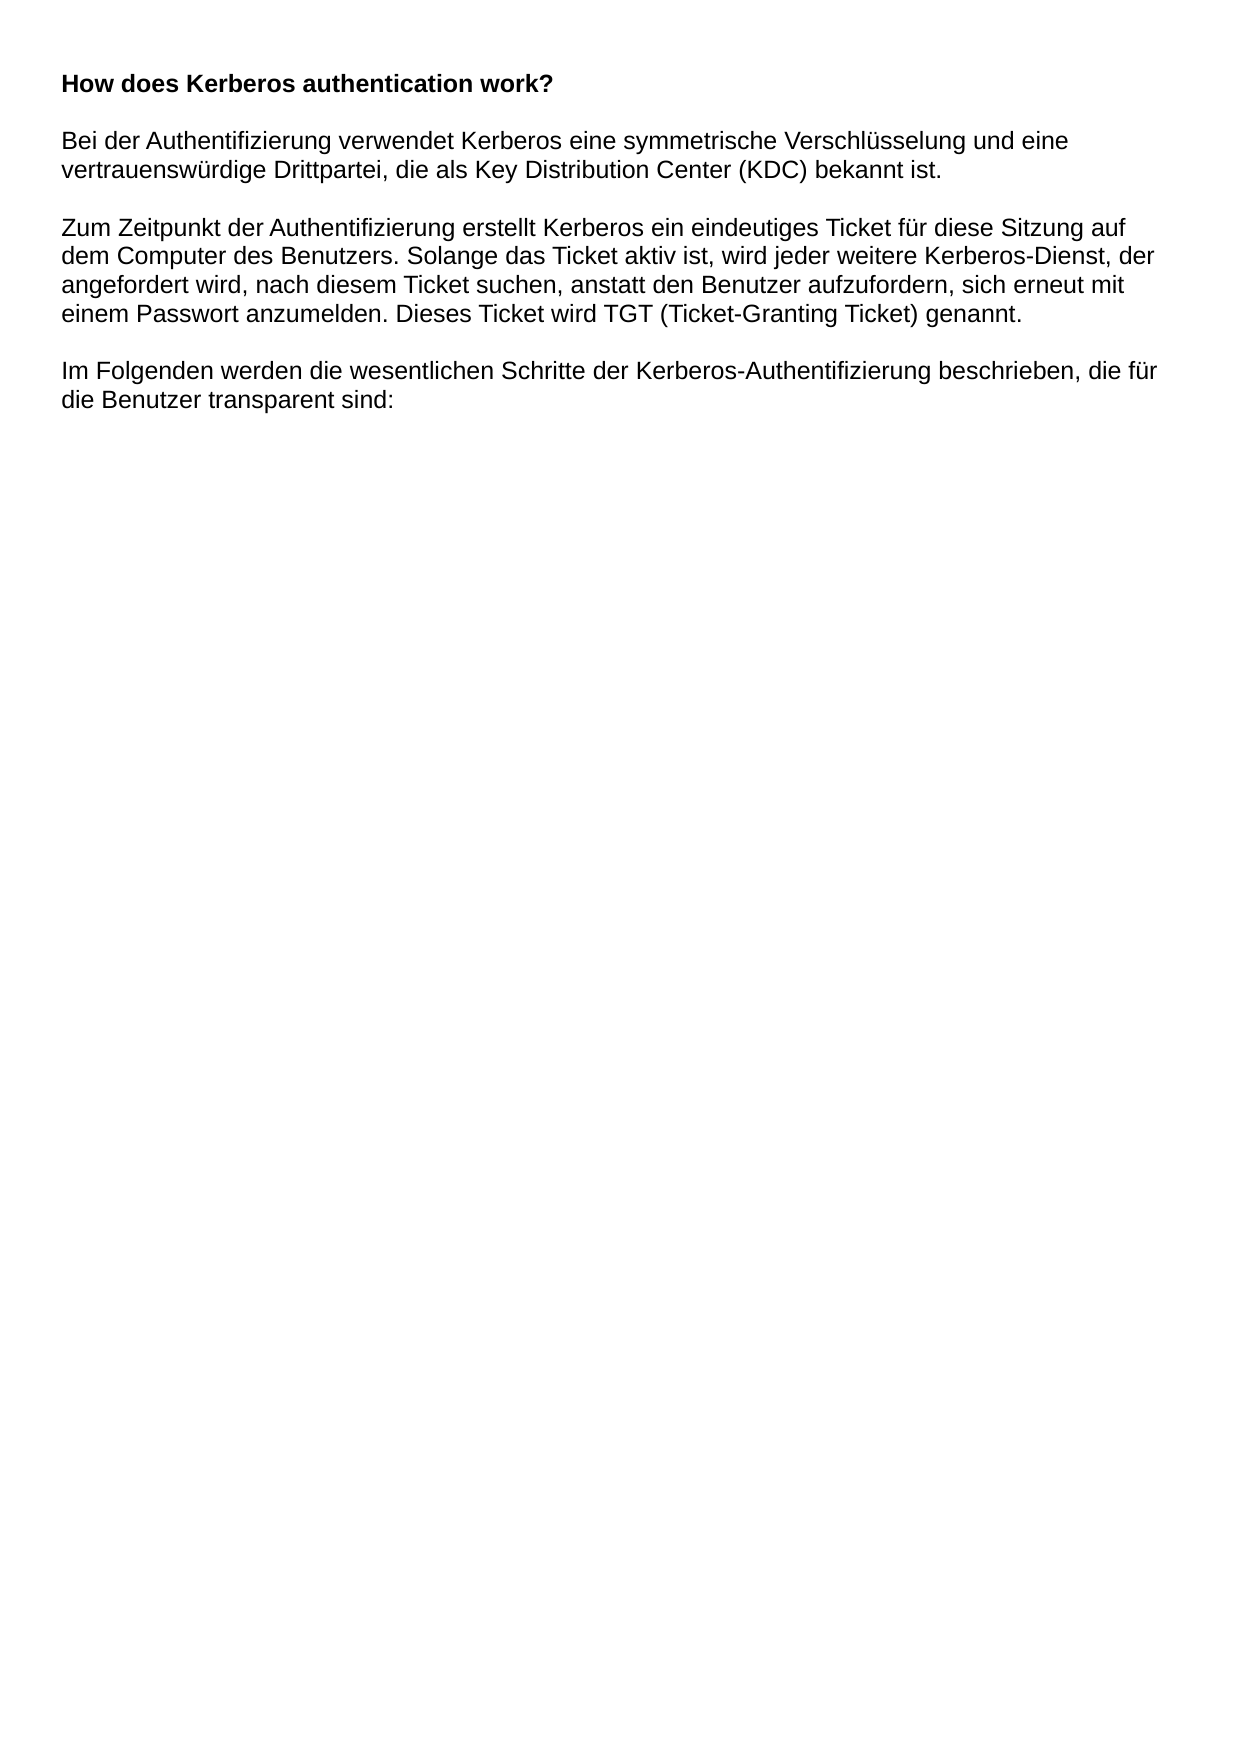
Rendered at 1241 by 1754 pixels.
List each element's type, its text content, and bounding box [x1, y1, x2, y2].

text How does Kerberos authentication work? Bei der Authentifizierung verwendet Kerberos eine symmetrische Verschlüsselung und eine vertrauenswürdige Drittpartei, die als Key Distribution Center (KDC) bekannt ist. Zum Zeitpunkt der Authentifizierung erstellt Kerberos ein eindeutiges Ticket für diese Sitzung auf dem Computer des Benutzers. Solange das Ticket aktiv ist, wird jeder weitere Kerberos-Dienst, der angefordert wird, nach diesem Ticket suchen, anstatt den Benutzer aufzufordern, sich erneut mit einem Passwort anzumelden. Dieses Ticket wird TGT (Ticket-Granting Ticket) genannt. Im Folgenden werden die wesentlichen Schritte der Kerberos-Authentifizierung beschrieben, die für die Benutzer transparent sind: [61, 69, 1175, 414]
